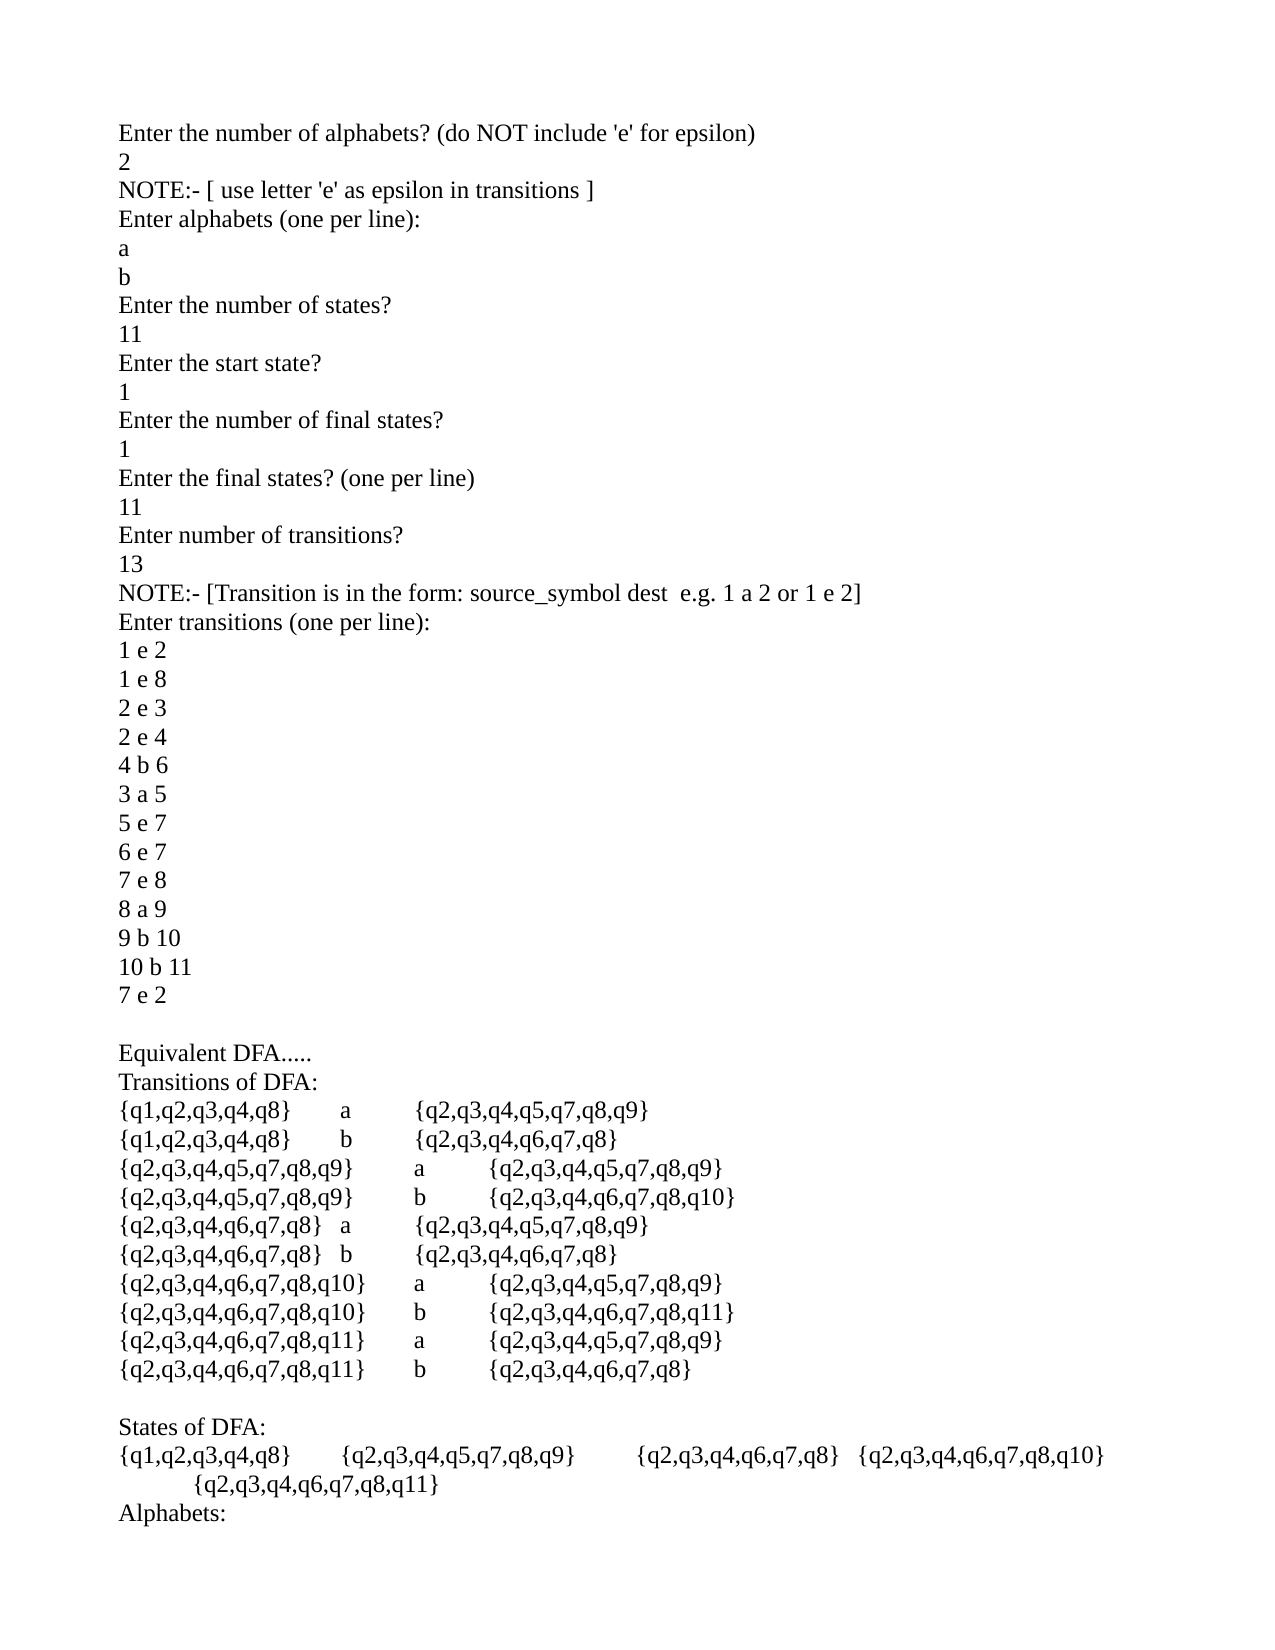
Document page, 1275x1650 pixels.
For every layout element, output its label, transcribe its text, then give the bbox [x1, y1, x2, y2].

text 1 [118, 434, 1157, 463]
text {q1,q2,q3,q4,q8} {q2,q3,q4,q5,q7,q8,q9} {q2,q3,q4,q6,q7,q8} {q2,q3,q4,q6,q7,q8,q10} {q2,q3,q4,q6,q7,q8,q11} [118, 1441, 1157, 1498]
text 7 e 2 [118, 981, 1157, 1009]
text Enter the number of alphabets? (do NOT include 'e' for epsilon) [118, 118, 1157, 147]
text NOTE:- [Transition is in the form: source_symbol dest e.g. 1 a 2 or 1 e 2] [118, 578, 1157, 607]
text 10 b 11 [118, 952, 1157, 981]
text {q2,q3,q4,q6,q7,q8,q11} b {q2,q3,q4,q6,q7,q8} [118, 1354, 1157, 1383]
text {q2,q3,q4,q5,q7,q8,q9} a {q2,q3,q4,q5,q7,q8,q9} [118, 1153, 1157, 1182]
text {q2,q3,q4,q6,q7,q8,q10} b {q2,q3,q4,q6,q7,q8,q11} [118, 1297, 1157, 1326]
text Equivalent DFA..... [118, 1038, 1157, 1067]
text Enter the final states? (one per line) [118, 463, 1157, 492]
text 4 b 6 [118, 751, 1157, 779]
text {q2,q3,q4,q6,q7,q8,q10} a {q2,q3,q4,q5,q7,q8,q9} [118, 1268, 1157, 1297]
text 1 e 2 [118, 636, 1157, 664]
text 2 [118, 147, 1157, 176]
text NOTE:- [ use letter 'e' as epsilon in transitions ] [118, 176, 1157, 204]
text Enter transitions (one per line): [118, 607, 1157, 636]
text 13 [118, 549, 1157, 578]
text Enter number of transitions? [118, 521, 1157, 549]
text States of DFA: [118, 1412, 1157, 1441]
text 3 a 5 [118, 779, 1157, 808]
text 11 [118, 492, 1157, 521]
text 7 e 8 [118, 866, 1157, 894]
text {q1,q2,q3,q4,q8} b {q2,q3,q4,q6,q7,q8} [118, 1124, 1157, 1153]
text {q2,q3,q4,q6,q7,q8} a {q2,q3,q4,q5,q7,q8,q9} [118, 1211, 1157, 1239]
text Enter the start state? [118, 348, 1157, 377]
text Enter the number of states? [118, 291, 1157, 319]
text 1 e 8 [118, 664, 1157, 693]
text Transitions of DFA: [118, 1067, 1157, 1096]
text 5 e 7 [118, 808, 1157, 837]
text Enter the number of final states? [118, 406, 1157, 434]
text a [118, 233, 1157, 262]
text 2 e 4 [118, 722, 1157, 751]
text {q2,q3,q4,q6,q7,q8,q11} a {q2,q3,q4,q5,q7,q8,q9} [118, 1326, 1157, 1354]
text b [118, 262, 1157, 291]
text {q2,q3,q4,q5,q7,q8,q9} b {q2,q3,q4,q6,q7,q8,q10} [118, 1182, 1157, 1211]
text 1 [118, 377, 1157, 406]
text Alphabets: [118, 1498, 1157, 1527]
text 8 a 9 [118, 894, 1157, 923]
text {q2,q3,q4,q6,q7,q8} b {q2,q3,q4,q6,q7,q8} [118, 1239, 1157, 1268]
text 6 e 7 [118, 837, 1157, 866]
text 11 [118, 319, 1157, 348]
text {q1,q2,q3,q4,q8} a {q2,q3,q4,q5,q7,q8,q9} [118, 1096, 1157, 1124]
text Enter alphabets (one per line): [118, 204, 1157, 233]
text 2 e 3 [118, 693, 1157, 722]
text 9 b 10 [118, 923, 1157, 952]
